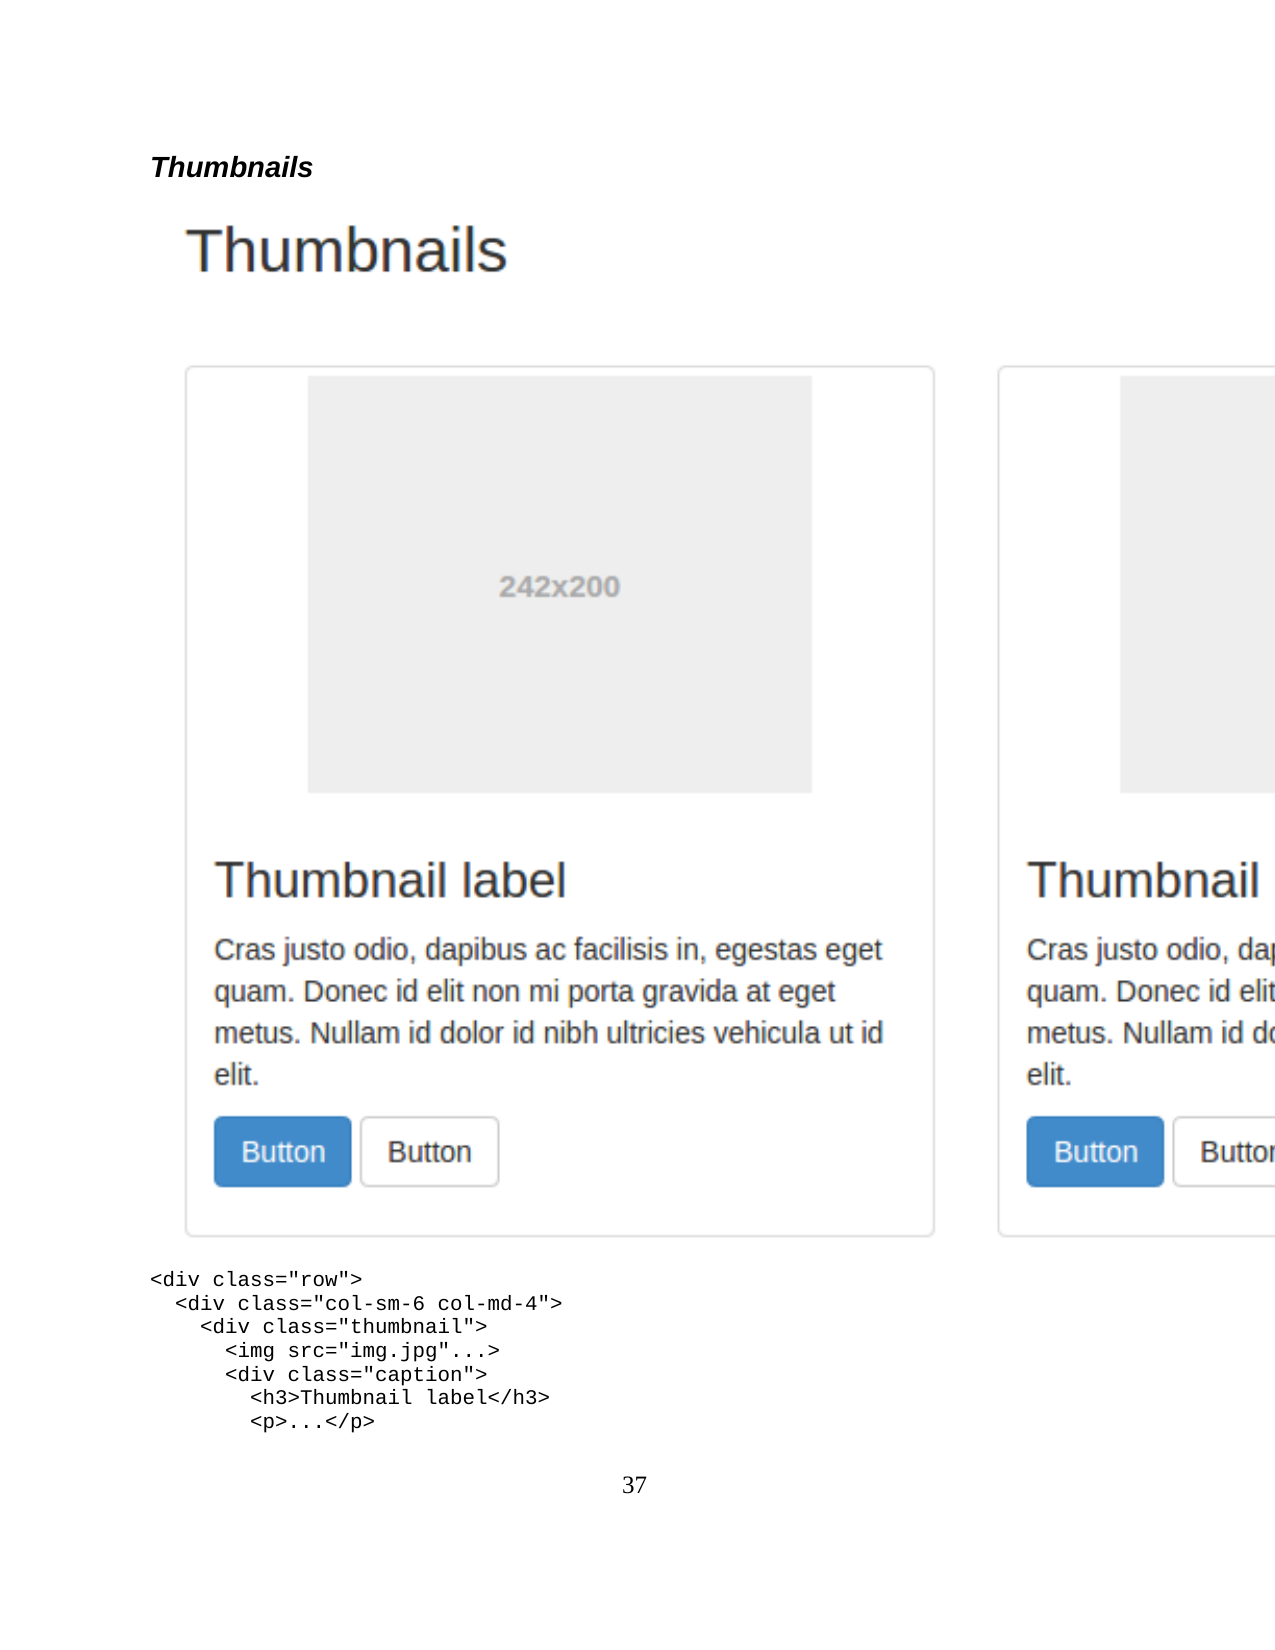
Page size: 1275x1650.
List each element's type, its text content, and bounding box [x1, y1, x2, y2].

subtitle Thumbnails [150, 150, 1125, 183]
text <img src="img.jpg"...> [150, 1340, 1125, 1363]
text <div class="row"> [150, 1269, 1125, 1293]
picture [150, 196, 1275, 1269]
text <p>...</p> [150, 1411, 1125, 1434]
text <div class="thumbnail"> [150, 1316, 1125, 1340]
text <div class="caption"> [150, 1363, 1125, 1387]
text <div class="col-sm-6 col-md-4"> [150, 1293, 1125, 1316]
text <h3>Thumbnail label</h3> [150, 1387, 1125, 1411]
